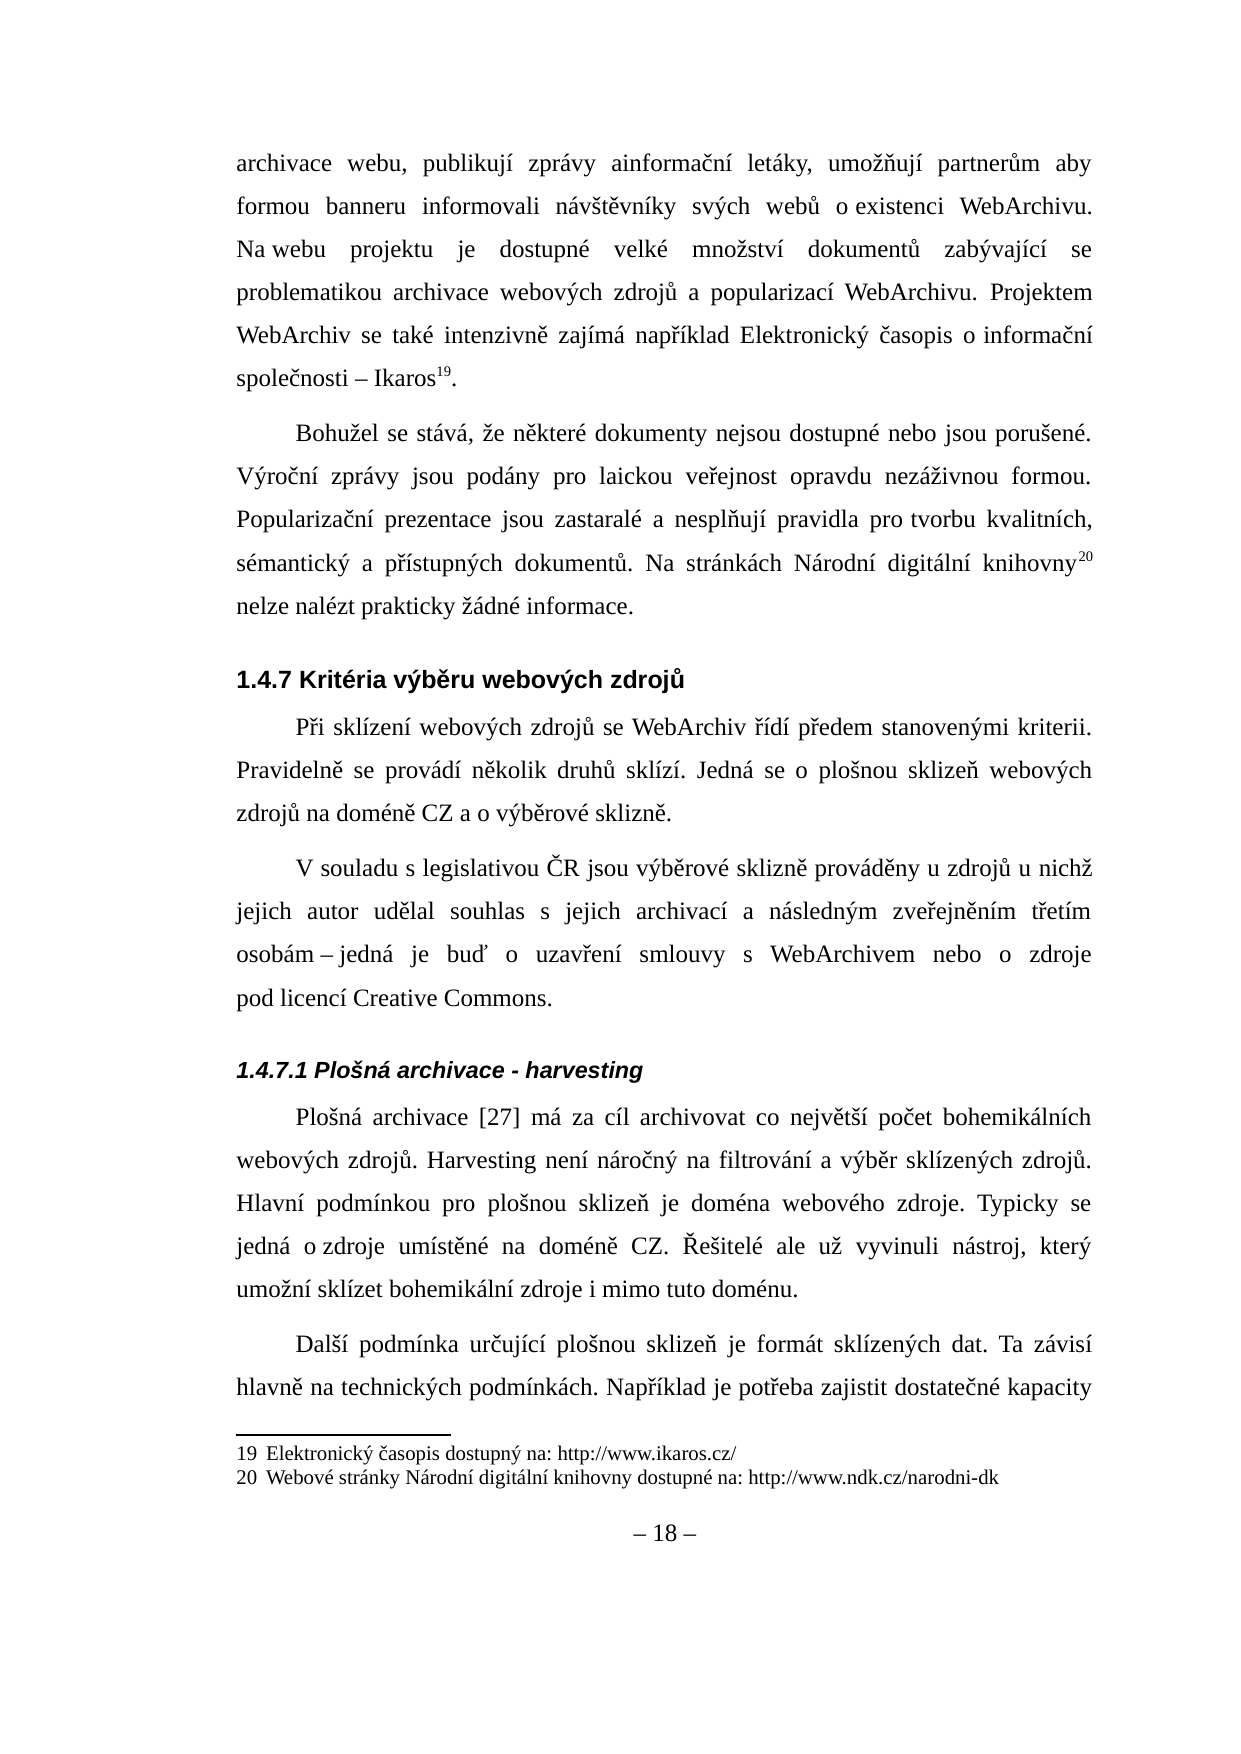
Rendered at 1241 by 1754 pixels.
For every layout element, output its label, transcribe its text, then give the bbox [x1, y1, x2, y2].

subtitle 1.4.7 Kritéria výběru webových zdrojů [236, 665, 1093, 693]
subtitle 1.4.7.1 Plošná archivace - harvesting [236, 1057, 1093, 1083]
text V souladu s legislativou ČR jsou výběrové sklizně prováděny u zdrojů u nichž jejich autor udělal souhlas s jejich archivací a následným zveřejněním třetím osobám – jedná je buď o uzavření smlouvy s WebArchivem nebo o zdroje pod licencí Creative Commons. [236, 853, 1093, 1011]
text archivace webu, publikují zprávy ainformační letáky, umožňují partnerům aby formou banneru informovali návštěvníky svých webů o existenci WebArchivu. Na webu projektu je dostupné velké množství dokumentů zabývající se problematikou archivace webových zdrojů a popularizací WebArchivu. Projektem WebArchiv se také intenzivně zajímá například Elektronický časopis o informační společnosti – Ikaros. [236, 148, 1093, 392]
text Při sklízení webových zdrojů se WebArchiv řídí předem stanovenými kriterii. Pravidelně se provádí několik druhů sklízí. Jedná se o plošnou sklizeň webových zdrojů na doméně CZ a o výběrové sklizně. [236, 712, 1093, 827]
text Webové stránky Národní digitální knihovny dostupné na: http://www.ndk.cz/narodni-dk [236, 1465, 1093, 1489]
text Další podmínka určující plošnou sklizeň je formát sklízených dat. Ta závisí hlavně na technických podmínkách. Například je potřeba zajistit dostatečné kapacity [236, 1329, 1093, 1401]
text Bohužel se stává, že některé dokumenty nejsou dostupné nebo jsou porušené. Výroční zprávy jsou podány pro laickou veřejnost opravdu nezáživnou formou. Popularizační prezentace jsou zastaralé a nesplňují pravidla pro tvorbu kvalitních, sémantický a přístupných dokumentů. Na stránkách Národní digitální knihovny nelze nalézt prakticky žádné informace. [236, 418, 1093, 619]
text Plošná archivace [27] má za cíl archivovat co největší počet bohemikálních webových zdrojů. Harvesting není náročný na filtrování a výběr sklízených zdrojů. Hlavní podmínkou pro plošnou sklizeň je doména webového zdroje. Typicky se jedná o zdroje umístěné na doméně CZ. Řešitelé ale už vyvinuli nástroj, který umožní sklízet bohemikální zdroje i mimo tuto doménu. [236, 1102, 1093, 1303]
text Elektronický časopis dostupný na: http://www.ikaros.cz/ [236, 1441, 1093, 1465]
